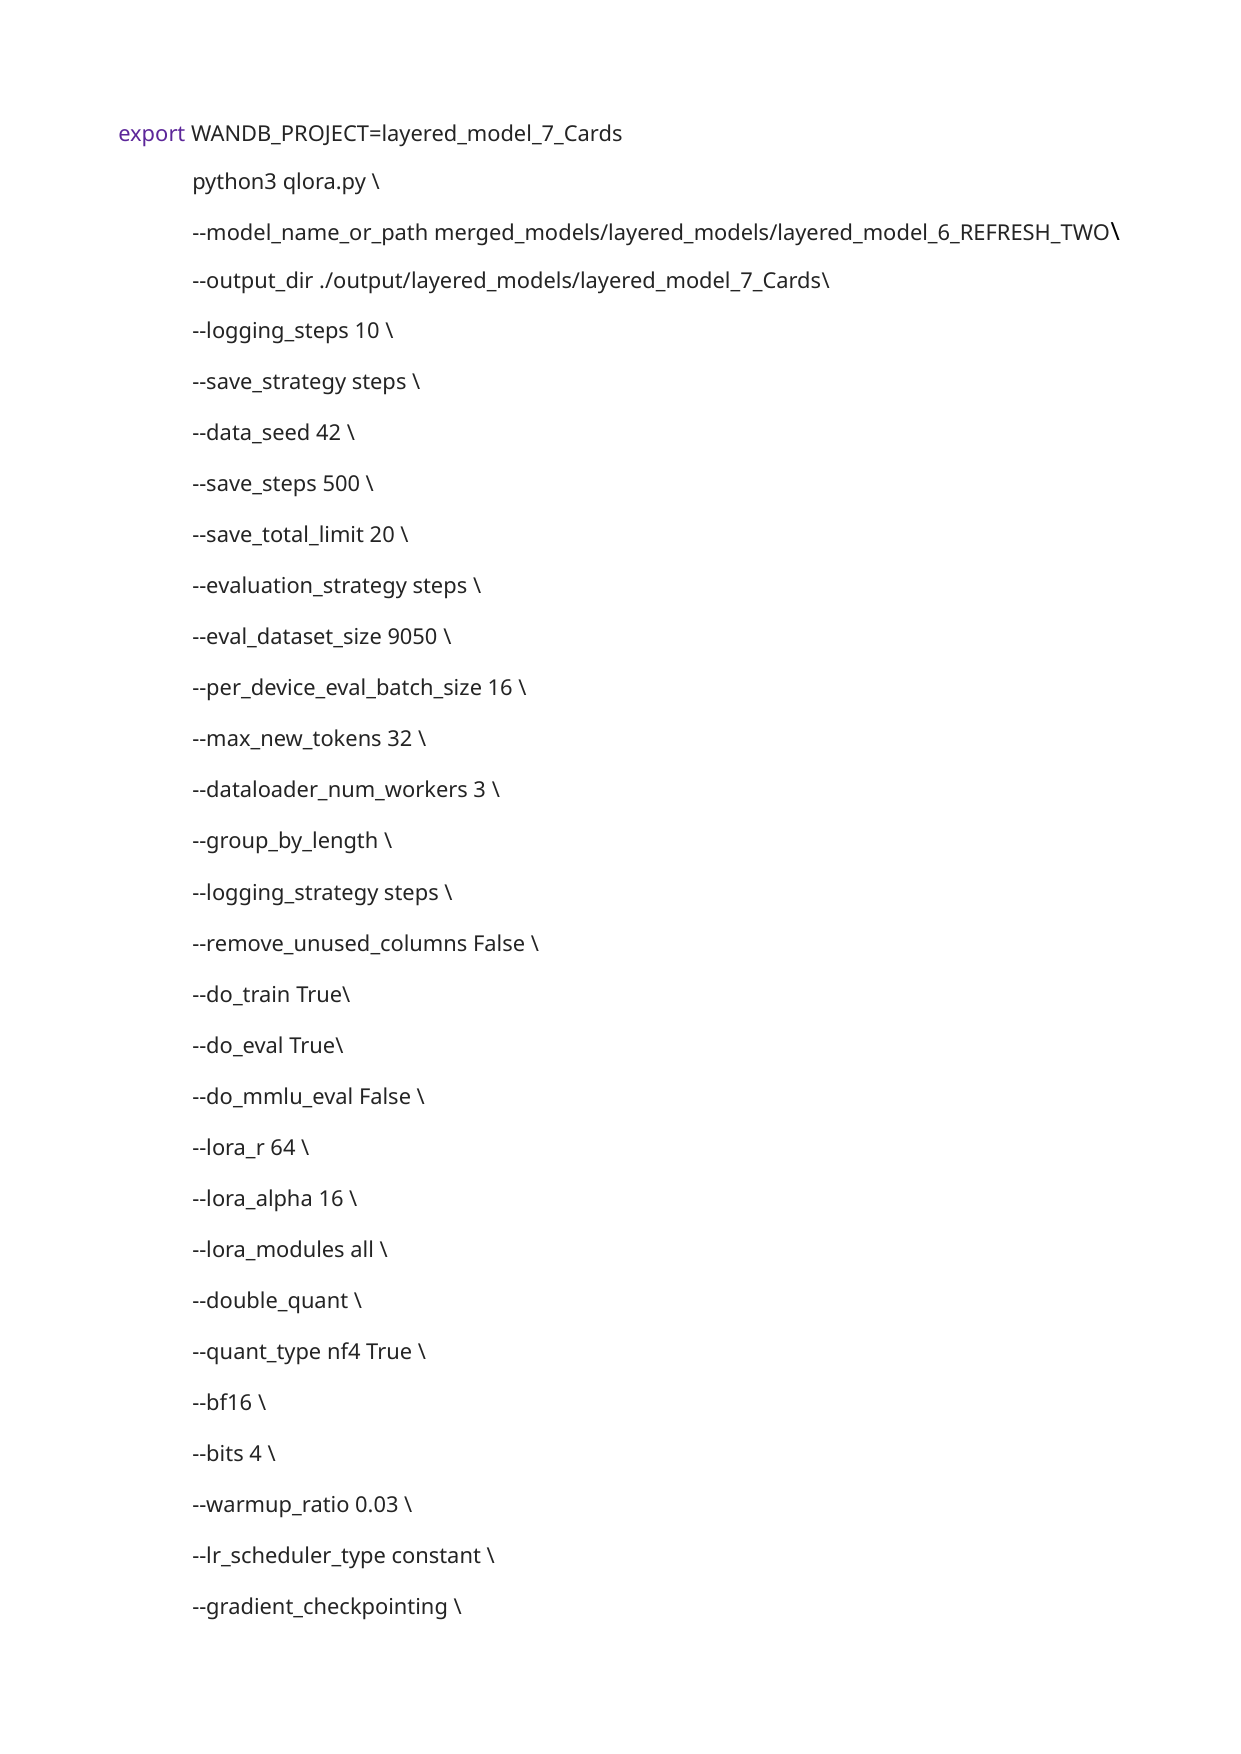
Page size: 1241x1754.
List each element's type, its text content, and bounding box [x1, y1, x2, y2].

text export WANDB_PROJECT=layered_model_7_Cards [118, 118, 1122, 148]
text --output_dir ./output/layered_models/layered_model_7_Cards\ --logging_steps 10 \ --save_strategy steps \ --data_seed 42 \ --save_steps 500 \ --save_total_limit 20 \ --evaluation_strategy steps \ --eval_dataset_size 9050 \ --per_device_eval_batch_size 16 \ --max_new_tokens 32 \ --dataloader_num_workers 3 \ --group_by_length \ --logging_strategy steps \ --remove_unused_columns False \ --do_train True\ --do_eval True\ --do_mmlu_eval False \ --lora_r 64 \ --lora_alpha 16 \ --lora_modules all \ --double_quant \ --quant_type nf4 True \ --bf16 \ --bits 4 \ --warmup_ratio 0.03 \ --lr_scheduler_type constant \ --gradient_checkpointing \ [118, 265, 1122, 1622]
text python3 qlora.py \ --model_name_or_path merged_models/layered_models/layered_model_6_REFRESH_TWO\ [118, 163, 1122, 248]
